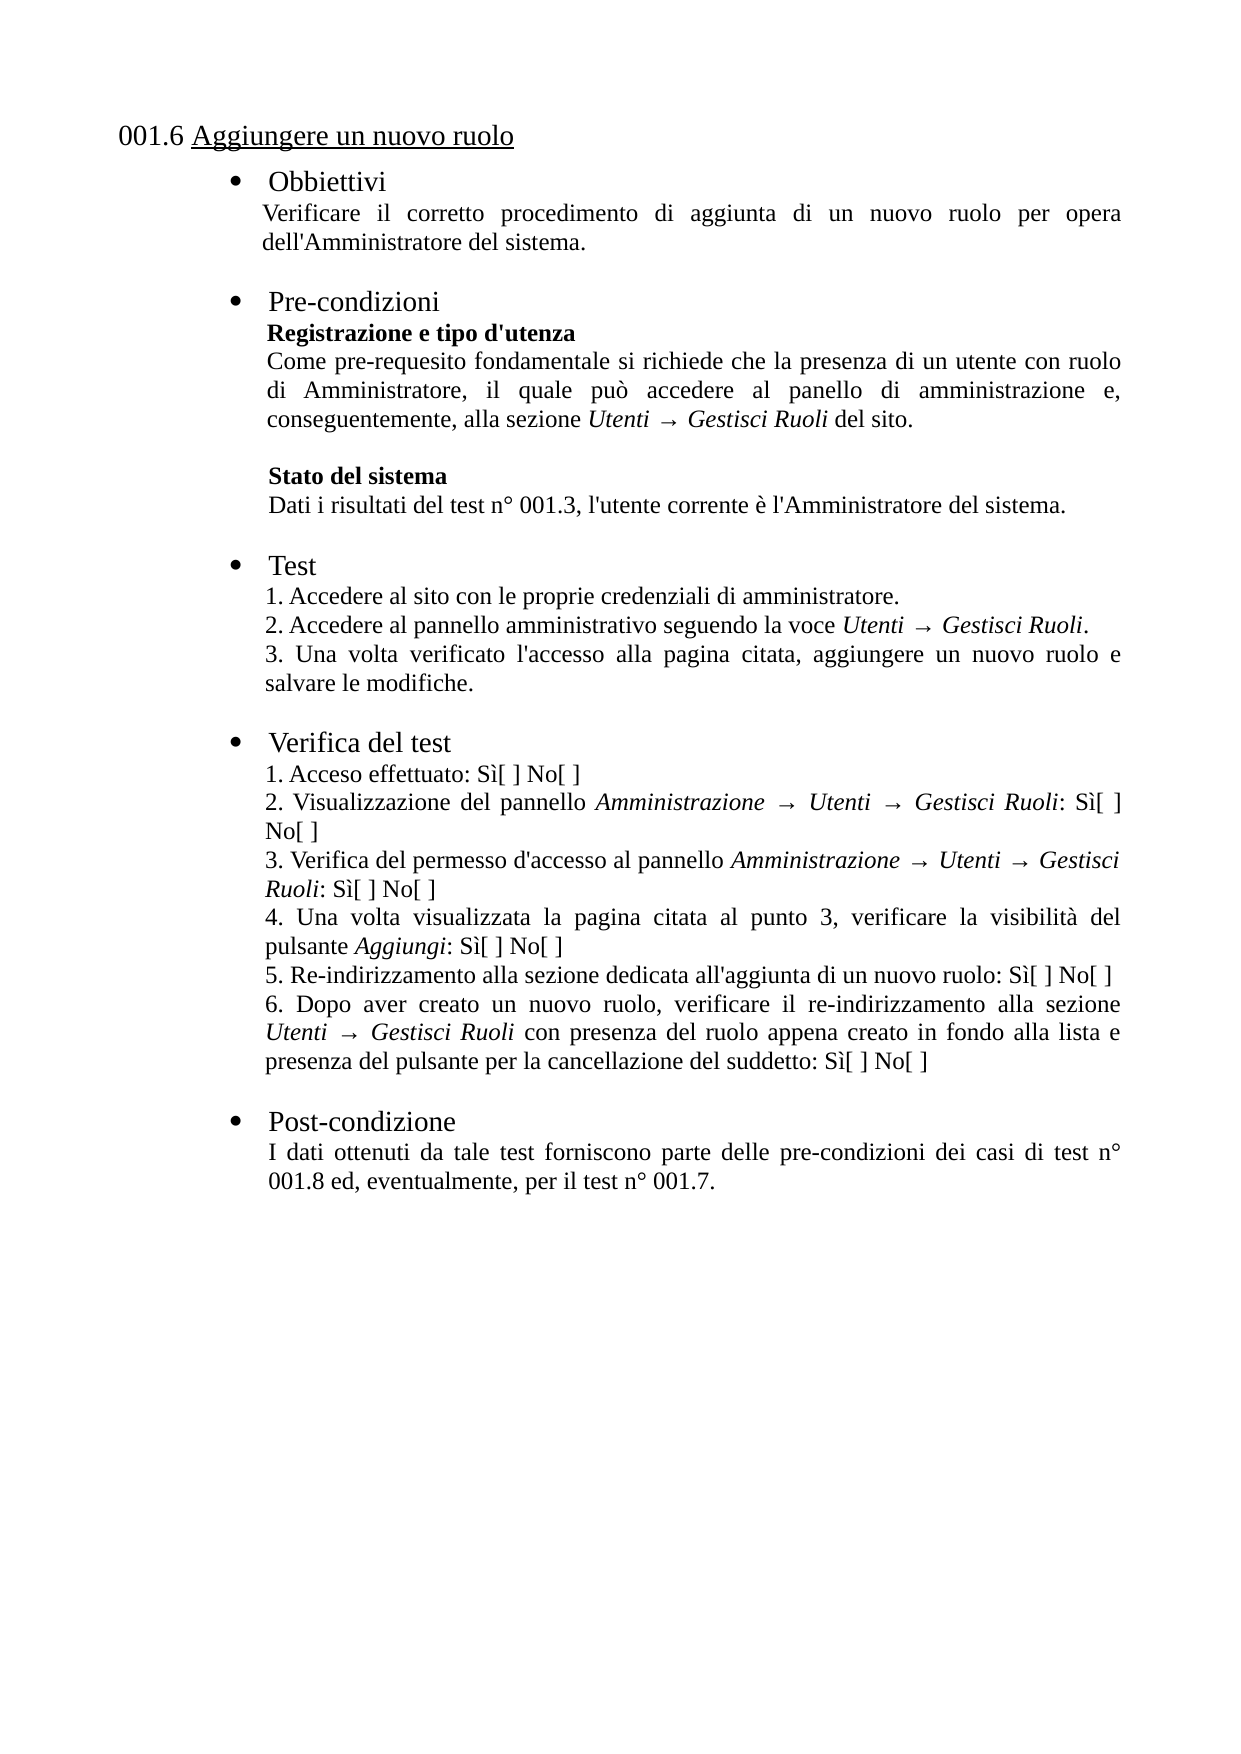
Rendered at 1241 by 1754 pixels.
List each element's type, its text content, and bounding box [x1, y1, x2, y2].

list 3. Una volta verificato l'accesso alla pagina citata, aggiungere un nuovo ruolo e salvare le modifiche. [265, 639, 1122, 696]
text 2. Visualizzazione del pannello Amministrazione → Utenti → Gestisci Ruoli: Sì[ ] No[ ] [265, 787, 1122, 845]
subtitle 001.6 Aggiungere un nuovo ruolo [118, 118, 1122, 152]
text 1. Accedere al sito con le proprie credenziali di amministratore. [265, 581, 1122, 610]
list Post-condizione [231, 1104, 1122, 1137]
list Pre-condizioni [231, 284, 1122, 318]
text 5. Re-indirizzamento alla sezione dedicata all'aggiunta di un nuovo ruolo: Sì[ ] No[ ] [265, 960, 1122, 989]
text Registrazione e tipo d'utenza [267, 318, 1122, 346]
text 3. Verifica del permesso d'accesso al pannello Amministrazione → Utenti → Gestisci Ruoli: Sì[ ] No[ ] [265, 845, 1122, 902]
text Dati i risultati del test n° 001.3, l'utente corrente è l'Amministratore del sistema. [268, 490, 1122, 519]
list Test [231, 548, 1122, 581]
list Verifica del test [231, 725, 1122, 759]
text 6. Dopo aver creato un nuovo ruolo, verificare il re-indirizzamento alla sezione Utenti → Gestisci Ruoli con presenza del ruolo appena creato in fondo alla lista e presenza del pulsante per la cancellazione del suddetto: Sì[ ] No[ ] [265, 989, 1122, 1075]
list Obbiettivi [231, 164, 1122, 198]
text Verificare il corretto procedimento di aggiunta di un nuovo ruolo per opera dell'Amministratore del sistema. [262, 198, 1122, 255]
text Stato del sistema [268, 461, 1122, 490]
list 2. Accedere al pannello amministrativo seguendo la voce Utenti → Gestisci Ruoli. [265, 610, 1122, 639]
text I dati ottenuti da tale test forniscono parte delle pre-condizioni dei casi di test n° 001.8 ed, eventualmente, per il test n° 001.7. [268, 1137, 1122, 1195]
text Come pre-requesito fondamentale si richiede che la presenza di un utente con ruolo di Amministratore, il quale può accedere al panello di amministrazione e, conseguentemente, alla sezione Utenti → Gestisci Ruoli del sito. [267, 346, 1122, 433]
text 4. Una volta visualizzata la pagina citata al punto 3, verificare la visibilità del pulsante Aggiungi: Sì[ ] No[ ] [265, 902, 1122, 960]
text 1. Acceso effettuato: Sì[ ] No[ ] [265, 759, 1122, 787]
